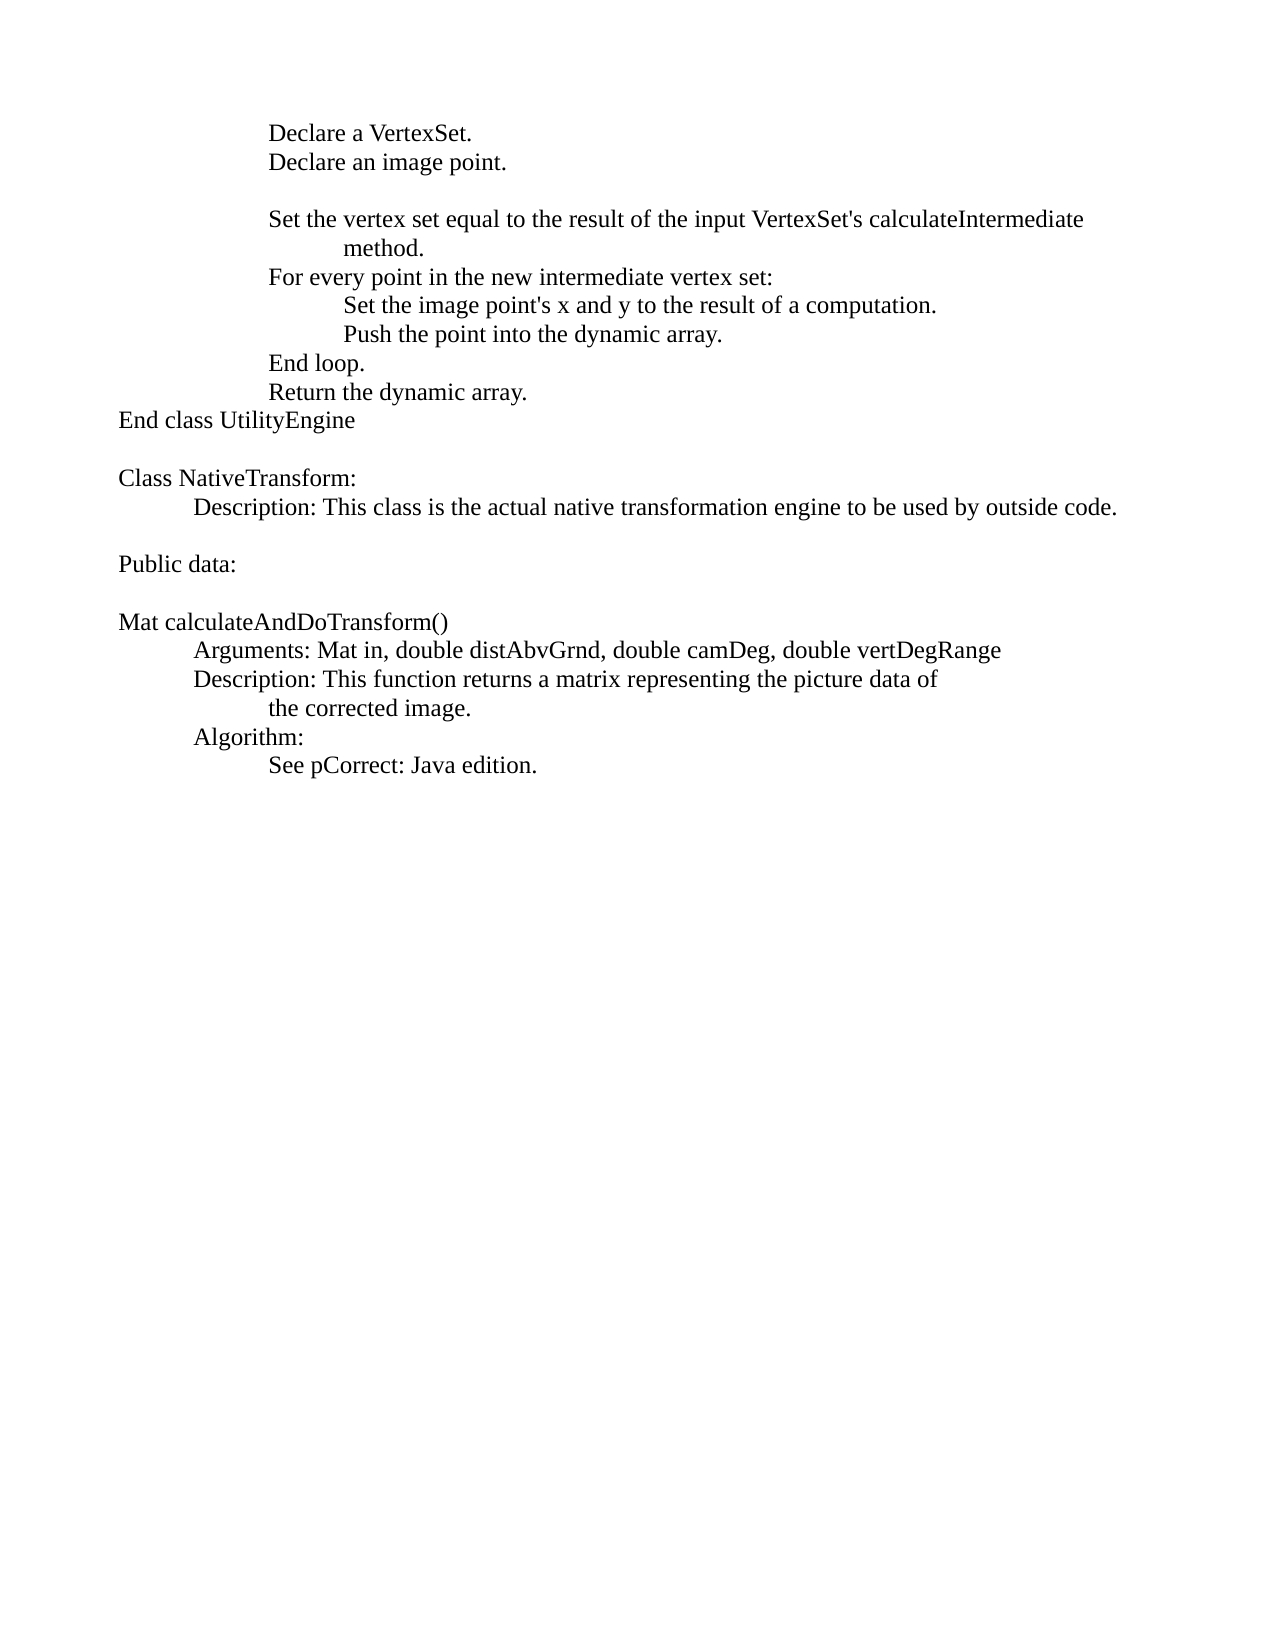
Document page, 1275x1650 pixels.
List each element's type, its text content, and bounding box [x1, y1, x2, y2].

text Set the image point's x and y to the result of a computation. [118, 291, 1157, 319]
text Declare an image point. [118, 147, 1157, 176]
text Public data: [118, 549, 1157, 578]
text Push the point into the dynamic array. [118, 319, 1157, 348]
text Declare a VertexSet. [118, 118, 1157, 147]
text See pCorrect: Java edition. [118, 751, 1157, 779]
text Description: This class is the actual native transformation engine to be used by outside code. [118, 492, 1157, 521]
text the corrected image. [118, 693, 1157, 722]
text End class UtilityEngine [118, 406, 1157, 434]
text Set the vertex set equal to the result of the input VertexSet's calculateIntermediate method. [118, 204, 1157, 262]
text Arguments: Mat in, double distAbvGrnd, double camDeg, double vertDegRange [118, 636, 1157, 664]
text Description: This function returns a matrix representing the picture data of [118, 664, 1157, 693]
text For every point in the new intermediate vertex set: [118, 262, 1157, 291]
text Mat calculateAndDoTransform() [118, 607, 1157, 636]
text Algorithm: [118, 722, 1157, 751]
text Class NativeTransform: [118, 463, 1157, 492]
text End loop. [118, 348, 1157, 377]
text Return the dynamic array. [118, 377, 1157, 406]
